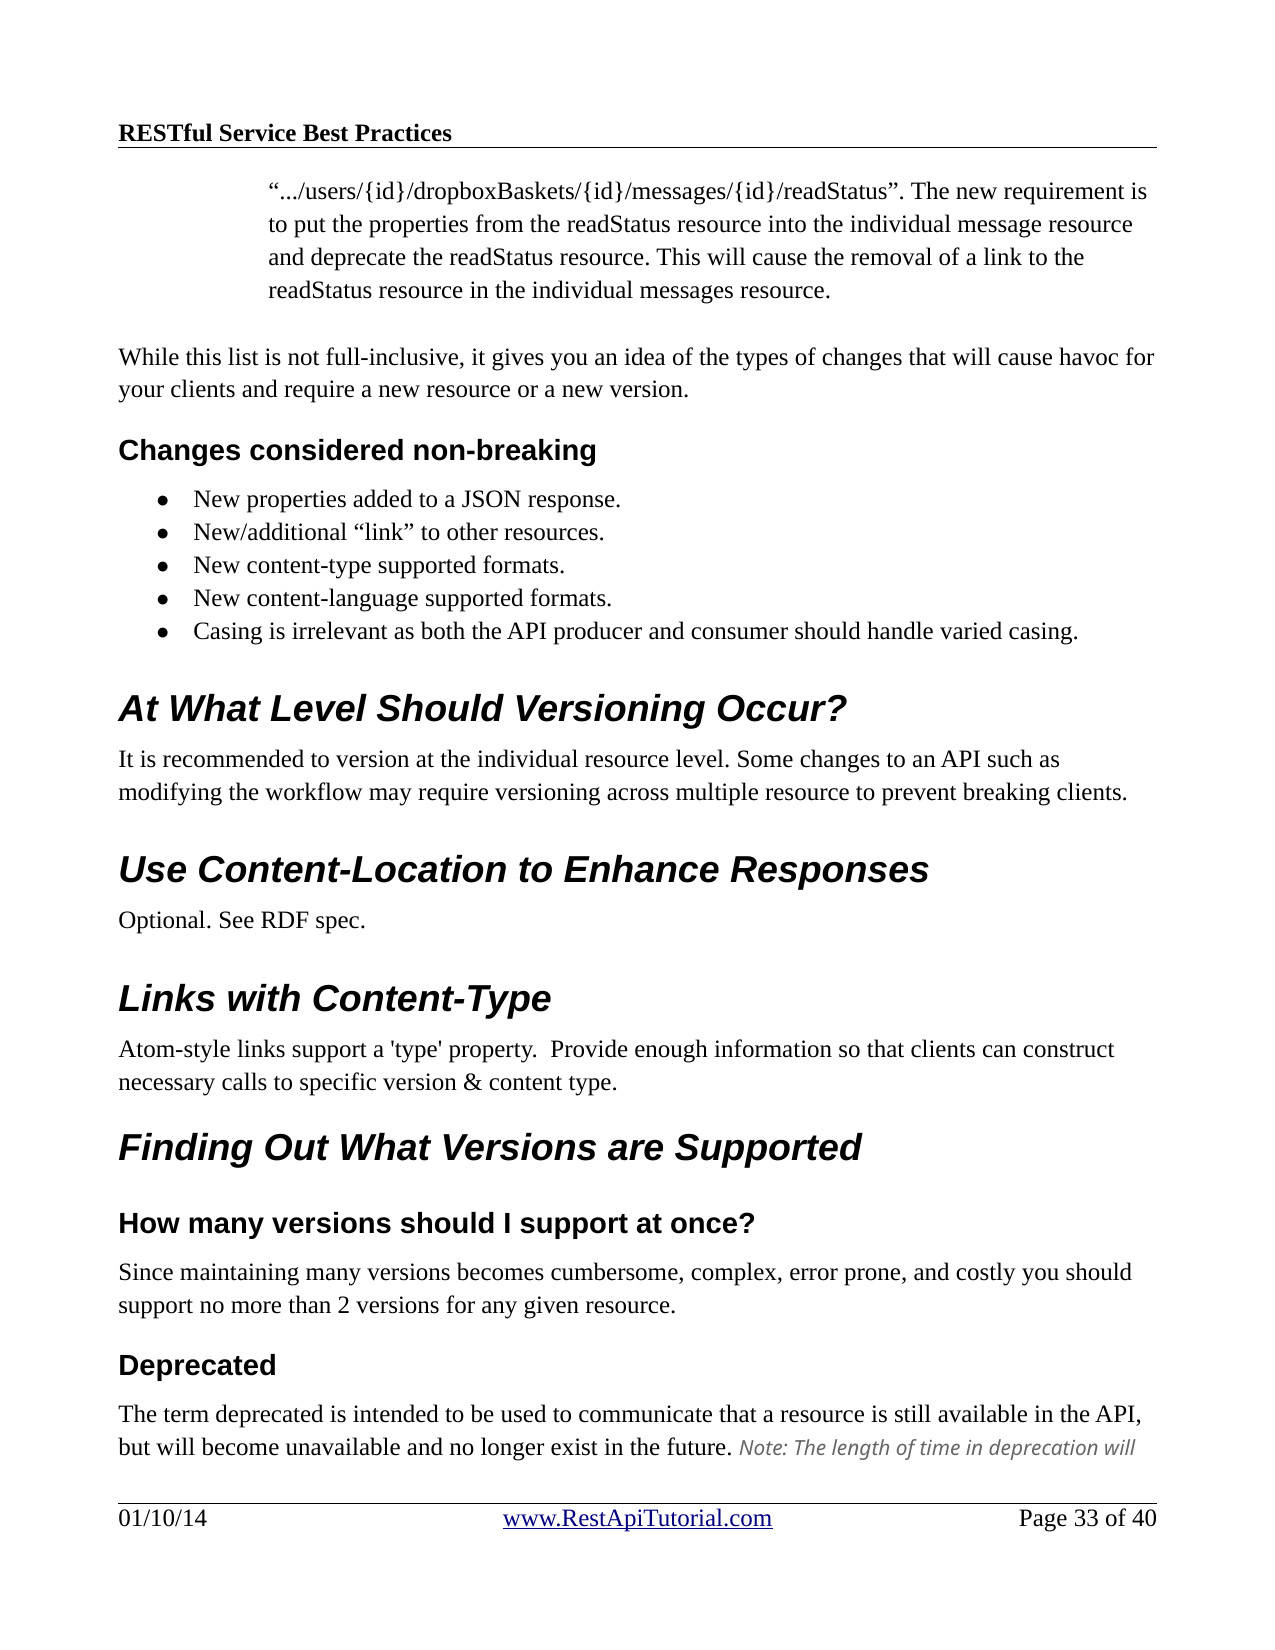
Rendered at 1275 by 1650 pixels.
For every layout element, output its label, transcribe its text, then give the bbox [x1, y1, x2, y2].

list New/additional “link” to other resources. [156, 517, 1157, 545]
list New content-language supported formats. [156, 583, 1157, 611]
subtitle Use Content-Location to Enhance Responses [118, 848, 1157, 891]
list “.../users/{id}/dropboxBaskets/{id}/messages/{id}/readStatus”. The new requirement is to put the properties from the readStatus resource into the individual message resource and deprecate the readStatus resource. This will cause the removal of a link to the readStatus resource in the individual messages resource. [231, 176, 1157, 304]
list New content-type supported formats. [156, 550, 1157, 578]
text Since maintaining many versions becomes cumbersome, complex, error prone, and costly you should support no more than 2 versions for any given resource. [118, 1257, 1157, 1318]
subtitle At What Level Should Versioning Occur? [118, 686, 1157, 729]
list New properties added to a JSON response. [156, 484, 1157, 512]
subtitle How many versions should I support at once? [118, 1206, 1157, 1239]
list Casing is irrelevant as both the API producer and consumer should handle varied casing. [156, 616, 1157, 644]
text While this list is not full-inclusive, it gives you an idea of the types of changes that will cause havoc for your clients and require a new resource or a new version. [118, 342, 1157, 403]
text The term deprecated is intended to be used to communicate that a resource is still available in the API, but will become unavailable and no longer exist in the future. Note: The length of time in deprecation will [118, 1399, 1157, 1461]
text Atom-style links support a 'type' property. Provide enough information so that clients can construct necessary calls to specific version & content type. [118, 1034, 1157, 1096]
text Optional. See RDF spec. [118, 906, 1157, 934]
subtitle Links with Content-Type [118, 976, 1157, 1019]
subtitle Finding Out What Versions are Supported [118, 1125, 1157, 1168]
text It is recommended to version at the individual resource level. Some changes to an API such as modifying the workflow may require versioning across multiple resource to prevent breaking clients. [118, 744, 1157, 806]
subtitle Deprecated [118, 1348, 1157, 1381]
subtitle Changes considered non-breaking [118, 433, 1157, 466]
